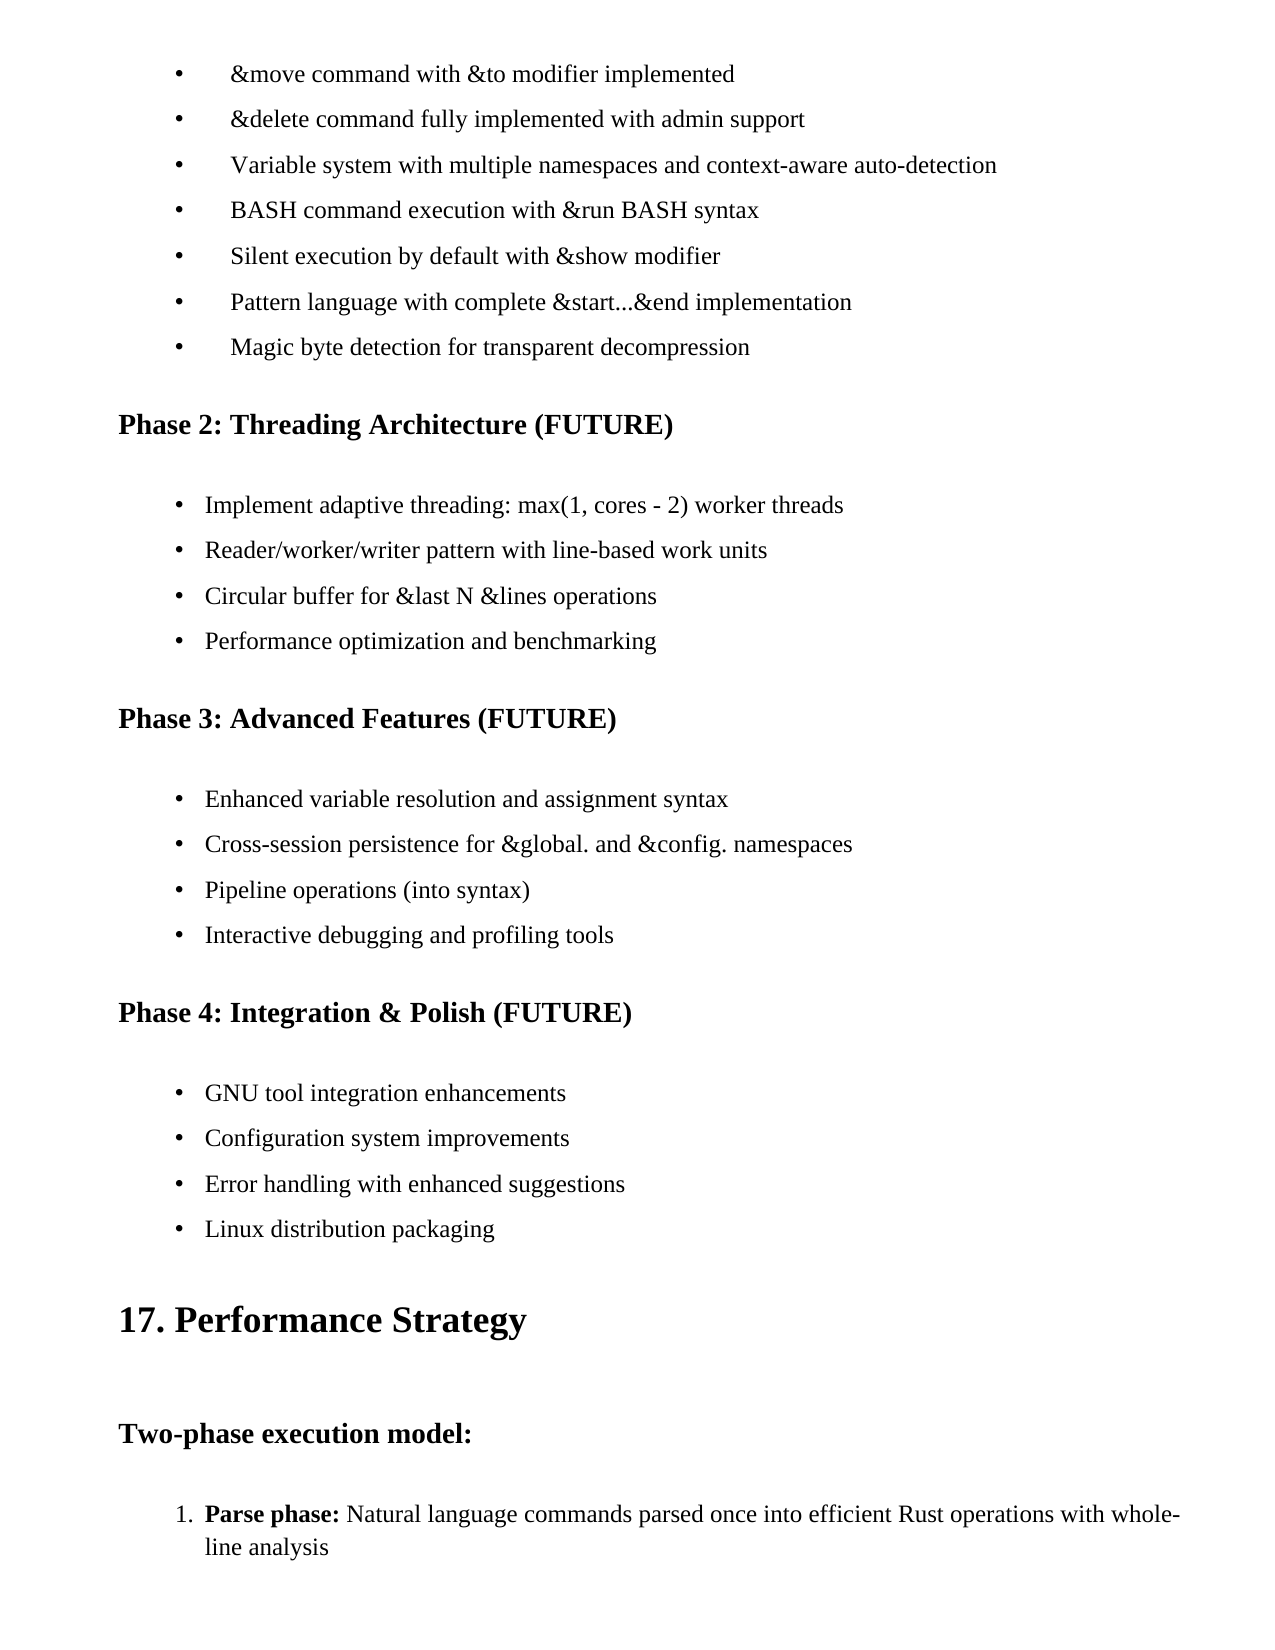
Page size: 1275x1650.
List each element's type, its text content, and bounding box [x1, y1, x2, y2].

list ✅ &delete command fully implemented with admin support [175, 104, 1203, 133]
list ✅ Pattern language with complete &start...&end implementation [175, 287, 1203, 315]
subtitle Two-phase execution model: [118, 1416, 1216, 1450]
list ✅ Variable system with multiple namespaces and context-aware auto-detection [175, 150, 1203, 179]
list Error handling with enhanced suggestions [175, 1169, 1203, 1198]
list Reader/worker/writer pattern with line-based work units [175, 535, 1203, 564]
list ✅ Magic byte detection for transparent decompression [175, 332, 1203, 361]
subtitle Phase 3: Advanced Features (FUTURE) [118, 701, 1216, 734]
list ✅ BASH command execution with &run BASH syntax [175, 196, 1203, 224]
list Pipeline operations (into syntax) [175, 875, 1203, 903]
list ✅ &move command with &to modifier implemented [175, 59, 1203, 88]
list Cross-session persistence for &global. and &config. namespaces [175, 829, 1203, 858]
subtitle 17. Performance Strategy [118, 1297, 1216, 1341]
list Circular buffer for &last N &lines operations [175, 581, 1203, 609]
list Enhanced variable resolution and assignment syntax [175, 784, 1203, 812]
list GNU tool integration enhancements [175, 1078, 1203, 1107]
list Implement adaptive threading: max(1, cores - 2) worker threads [175, 490, 1203, 518]
list Parse phase: Natural language commands parsed once into efficient Rust operations with whole-line analysis [175, 1499, 1203, 1561]
subtitle Phase 4: Integration & Polish (FUTURE) [118, 995, 1216, 1028]
list Performance optimization and benchmarking [175, 626, 1203, 655]
list Configuration system improvements [175, 1123, 1203, 1152]
subtitle Phase 2: Threading Architecture (FUTURE) [118, 407, 1216, 440]
list ✅ Silent execution by default with &show modifier [175, 241, 1203, 270]
list Interactive debugging and profiling tools [175, 920, 1203, 949]
list Linux distribution packaging [175, 1214, 1203, 1243]
